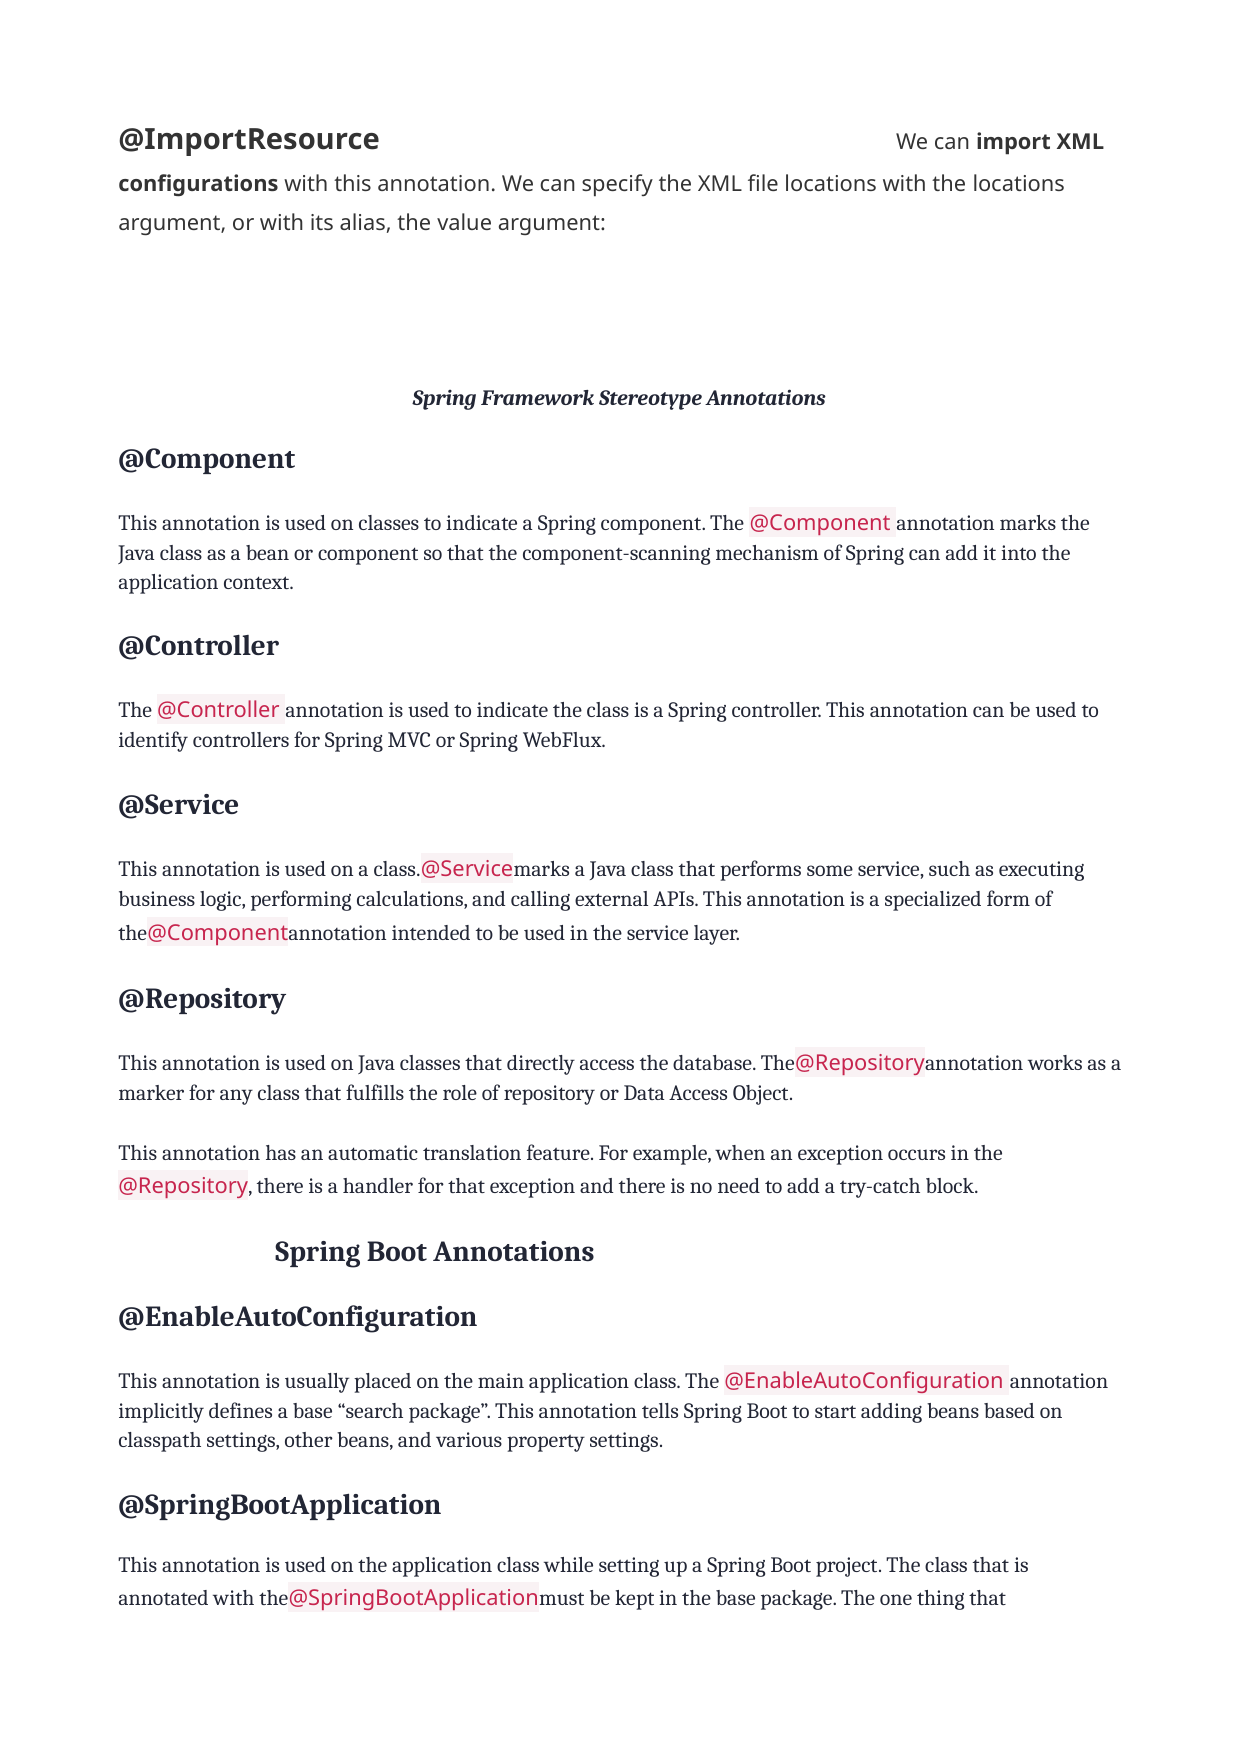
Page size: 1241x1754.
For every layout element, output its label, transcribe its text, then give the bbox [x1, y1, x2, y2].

text The @Controller annotation is used to indicate the class is a Spring controller. This annotation can be used to identify controllers for Spring MVC or Spring WebFlux. [118, 694, 1122, 753]
text This annotation is used on a class.@Servicemarks a Java class that performs some service, such as executing business logic, performing calculations, and calling external APIs. This annotation is a specialized form of the@Componentannotation intended to be used in the service layer. [118, 853, 1122, 946]
subtitle @Controller [118, 629, 1122, 663]
subtitle @ImportResource We can import XML configurations with this annotation. We can specify the XML file locations with the locations argument, or with its alias, the value argument: [118, 118, 1122, 237]
text This annotation has an automatic translation feature. For example, when an exception occurs in the @Repository, there is a handler for that exception and there is no need to add a try-catch block. [118, 1141, 1122, 1200]
subtitle @Repository [118, 982, 1122, 1016]
text This annotation is usually placed on the main application class. The @EnableAutoConfiguration annotation implicitly defines a base “search package”. This annotation tells Spring Boot to start adding beans based on classpath settings, other beans, and various property settings. [118, 1365, 1122, 1453]
text This annotation is used on the application class while setting up a Spring Boot project. The class that is annotated with the@SpringBootApplicationmust be kept in the base package. The one thing that [118, 1553, 1122, 1612]
subtitle @EnableAutoConfiguration [118, 1300, 1122, 1334]
text This annotation is used on Java classes that directly access the database. The@Repositoryannotation works as a marker for any class that fulfills the role of repository or Data Access Object. [118, 1047, 1122, 1106]
subtitle @Component [118, 442, 1122, 476]
subtitle @Service [118, 788, 1122, 822]
text This annotation is used on classes to indicate a Spring component. The @Component annotation marks the Java class as a bean or component so that the component-scanning mechanism of Spring can add it into the application context. [118, 507, 1122, 594]
subtitle Spring Boot Annotations [118, 1236, 1122, 1269]
subtitle @SpringBootApplication [118, 1488, 1122, 1521]
subtitle Spring Framework Stereotype Annotations [118, 386, 1122, 411]
